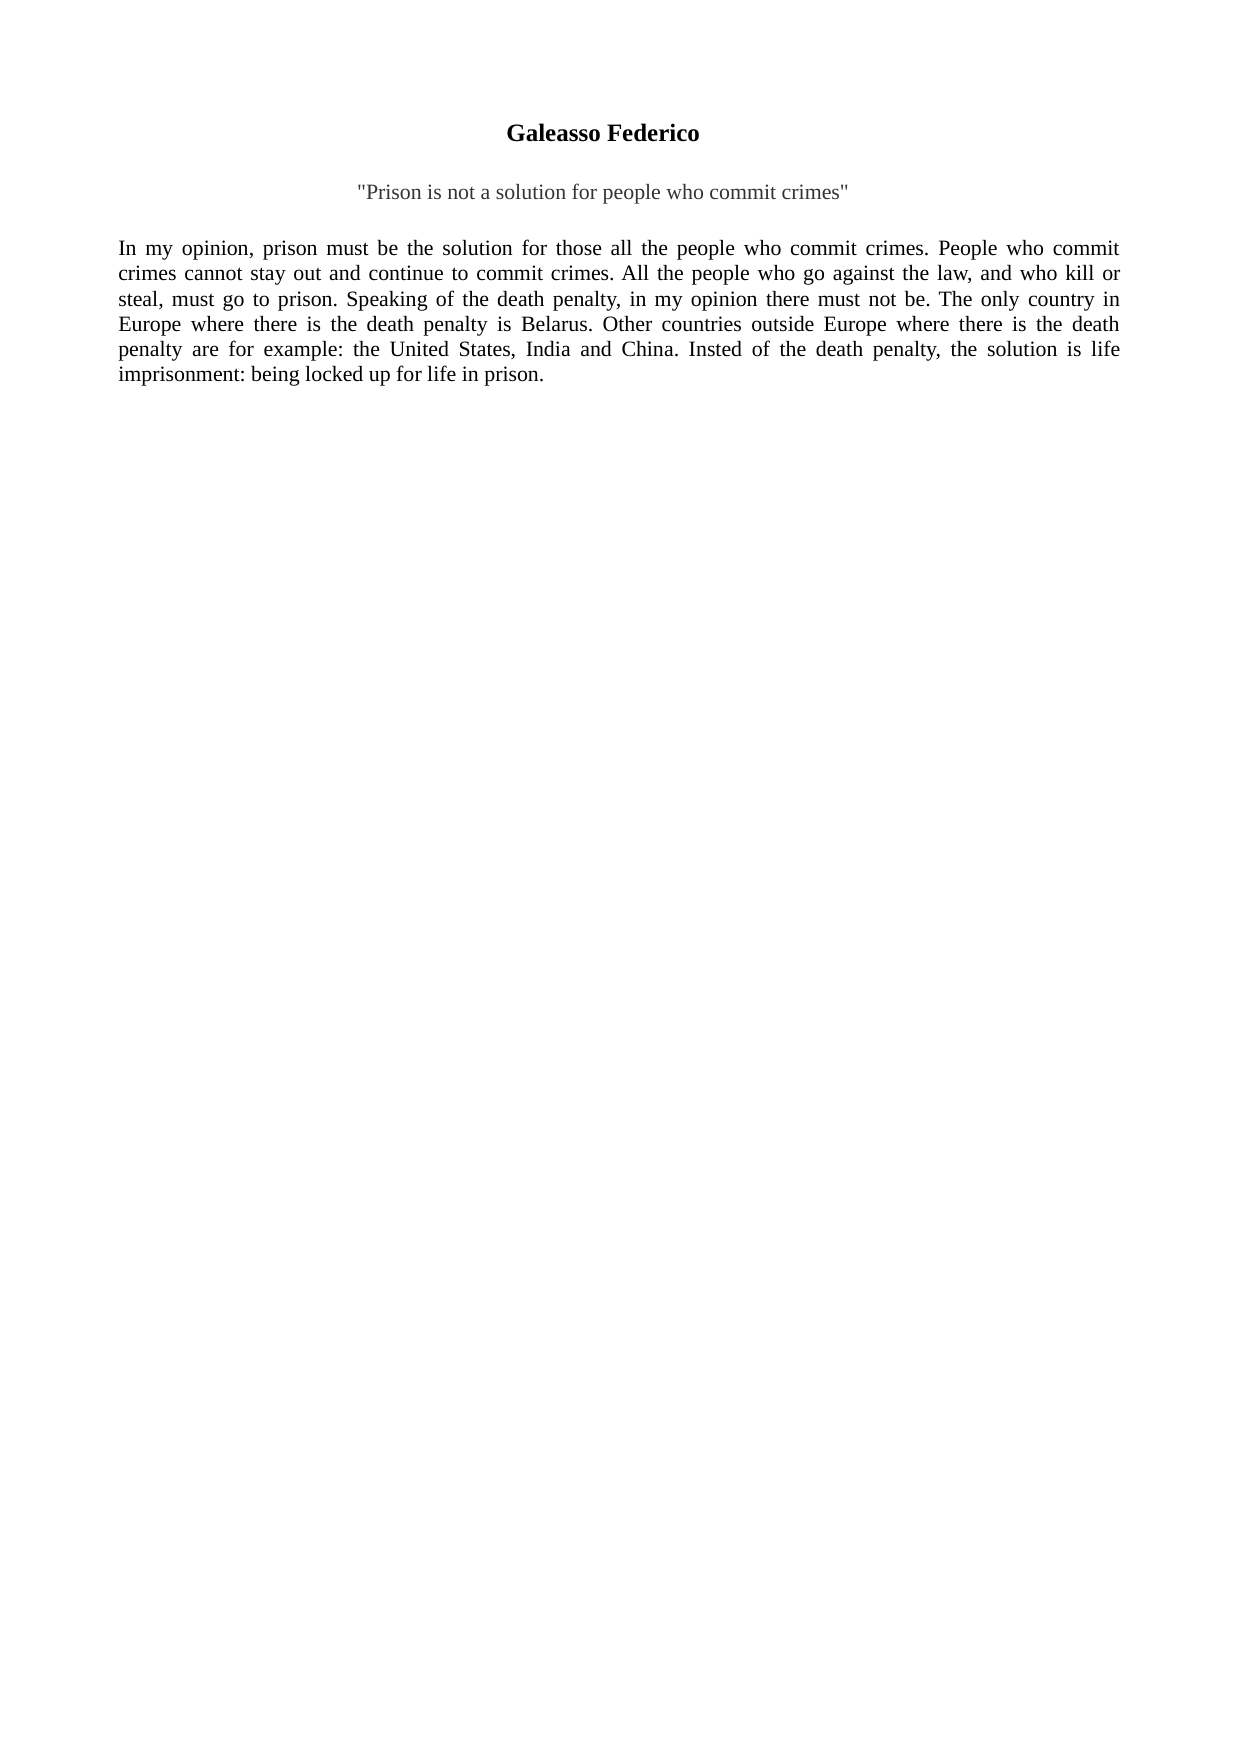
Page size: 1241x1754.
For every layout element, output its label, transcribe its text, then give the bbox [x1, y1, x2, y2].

text "Prison is not a solution for people who commit crimes" [118, 176, 1122, 205]
text Galeasso Federico [118, 118, 1122, 147]
text In my opinion, prison must be the solution for those all the people who commit crimes. People who commit crimes cannot stay out and continue to commit crimes. All the people who go against the law, and who kill or steal, must go to prison. Speaking of the death penalty, in my opinion there must not be. The only country in Europe where there is the death penalty is Belarus. Other countries outside Europe where there is the death penalty are for example: the United States, India and China. Insted of the death penalty, the solution is life imprisonment: being locked up for life in prison. [118, 235, 1122, 386]
